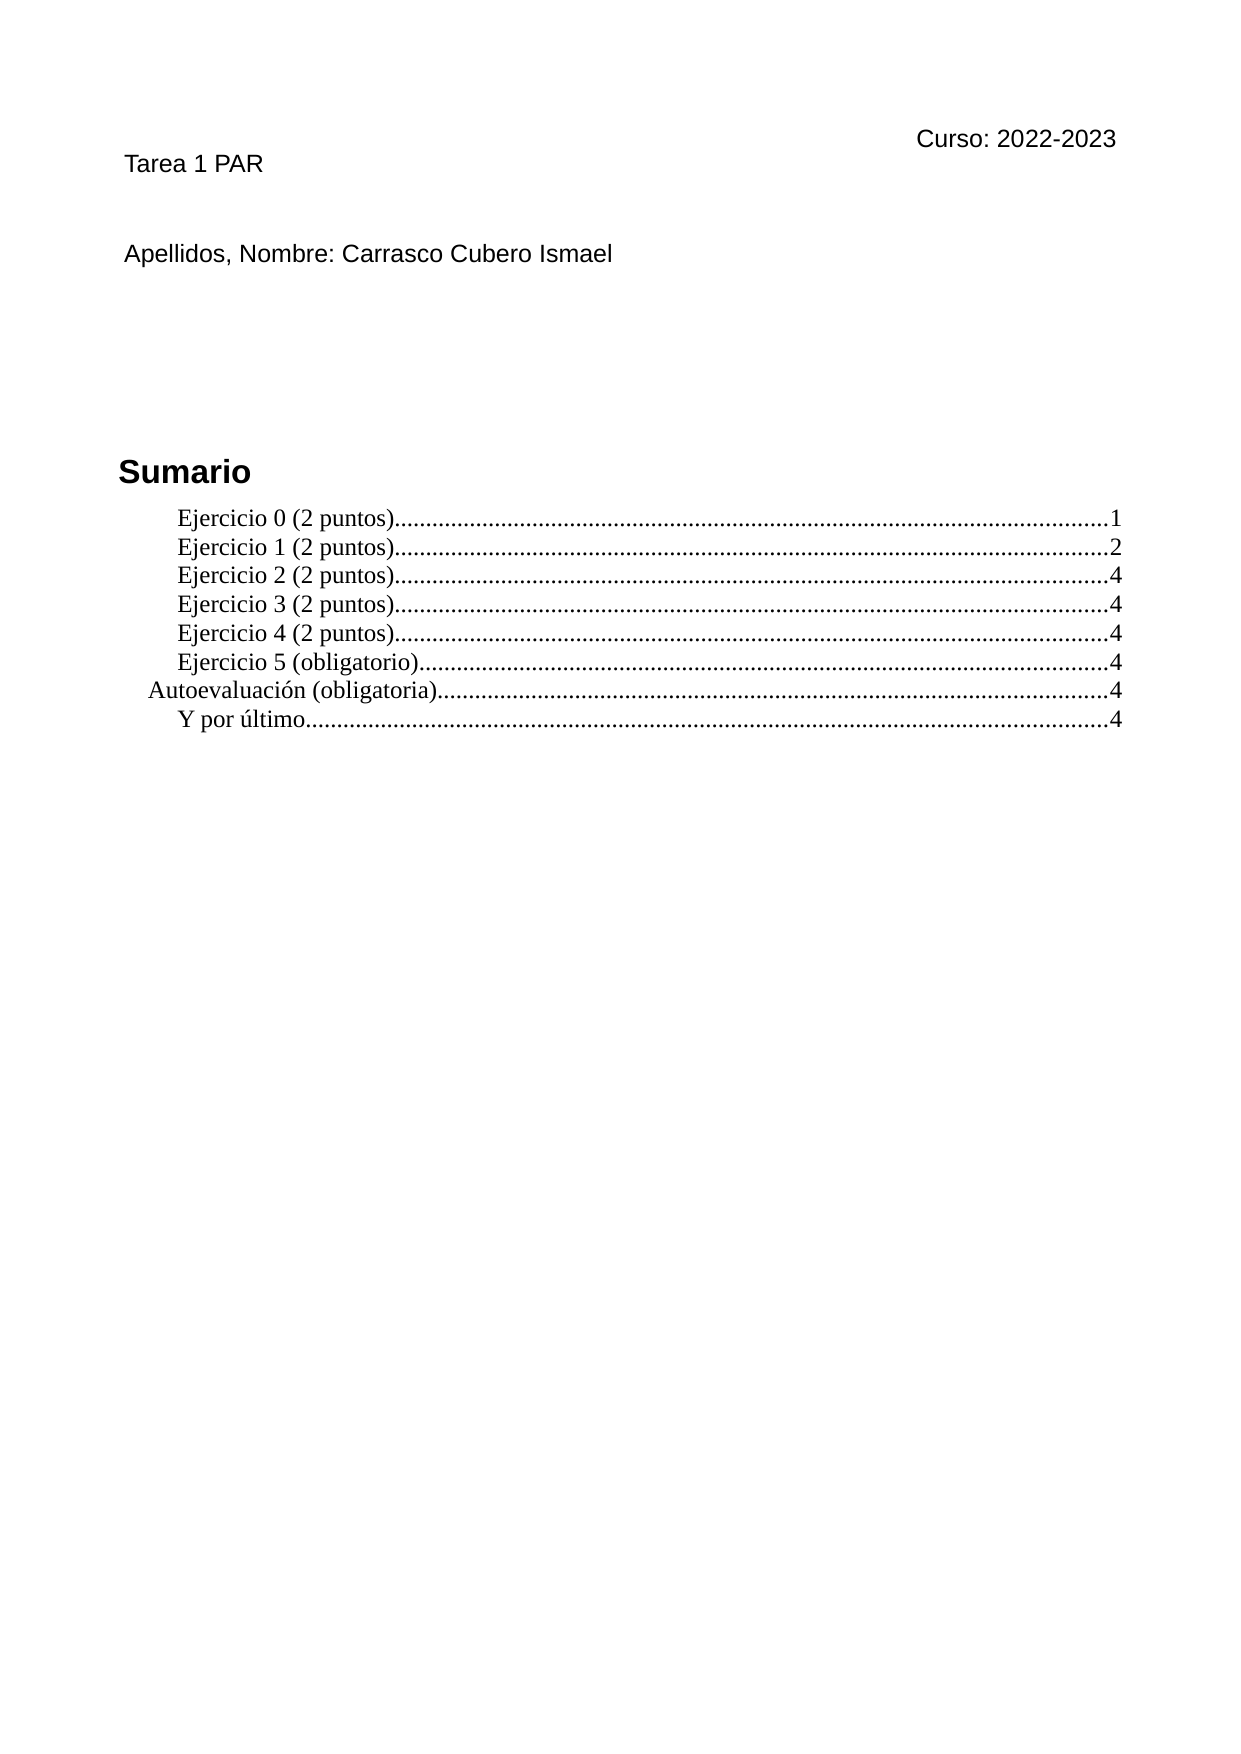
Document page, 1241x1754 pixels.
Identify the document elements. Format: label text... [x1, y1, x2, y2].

text Ejercicio 0 (2 puntos) 1 [177, 503, 1122, 532]
text Ejercicio 1 (2 puntos) 2 [177, 532, 1122, 561]
text Ejercicio 3 (2 puntos) 4 [177, 589, 1122, 618]
subtitle Sumario [118, 452, 1122, 491]
text Ejercicio 4 (2 puntos) 4 [177, 618, 1122, 647]
text Ejercicio 5 (obligatorio) 4 [177, 647, 1122, 676]
text Autoevaluación (obligatoria) 4 [148, 676, 1122, 704]
text Y por último... 4 [177, 704, 1122, 733]
text Ejercicio 2 (2 puntos) 4 [177, 561, 1122, 589]
